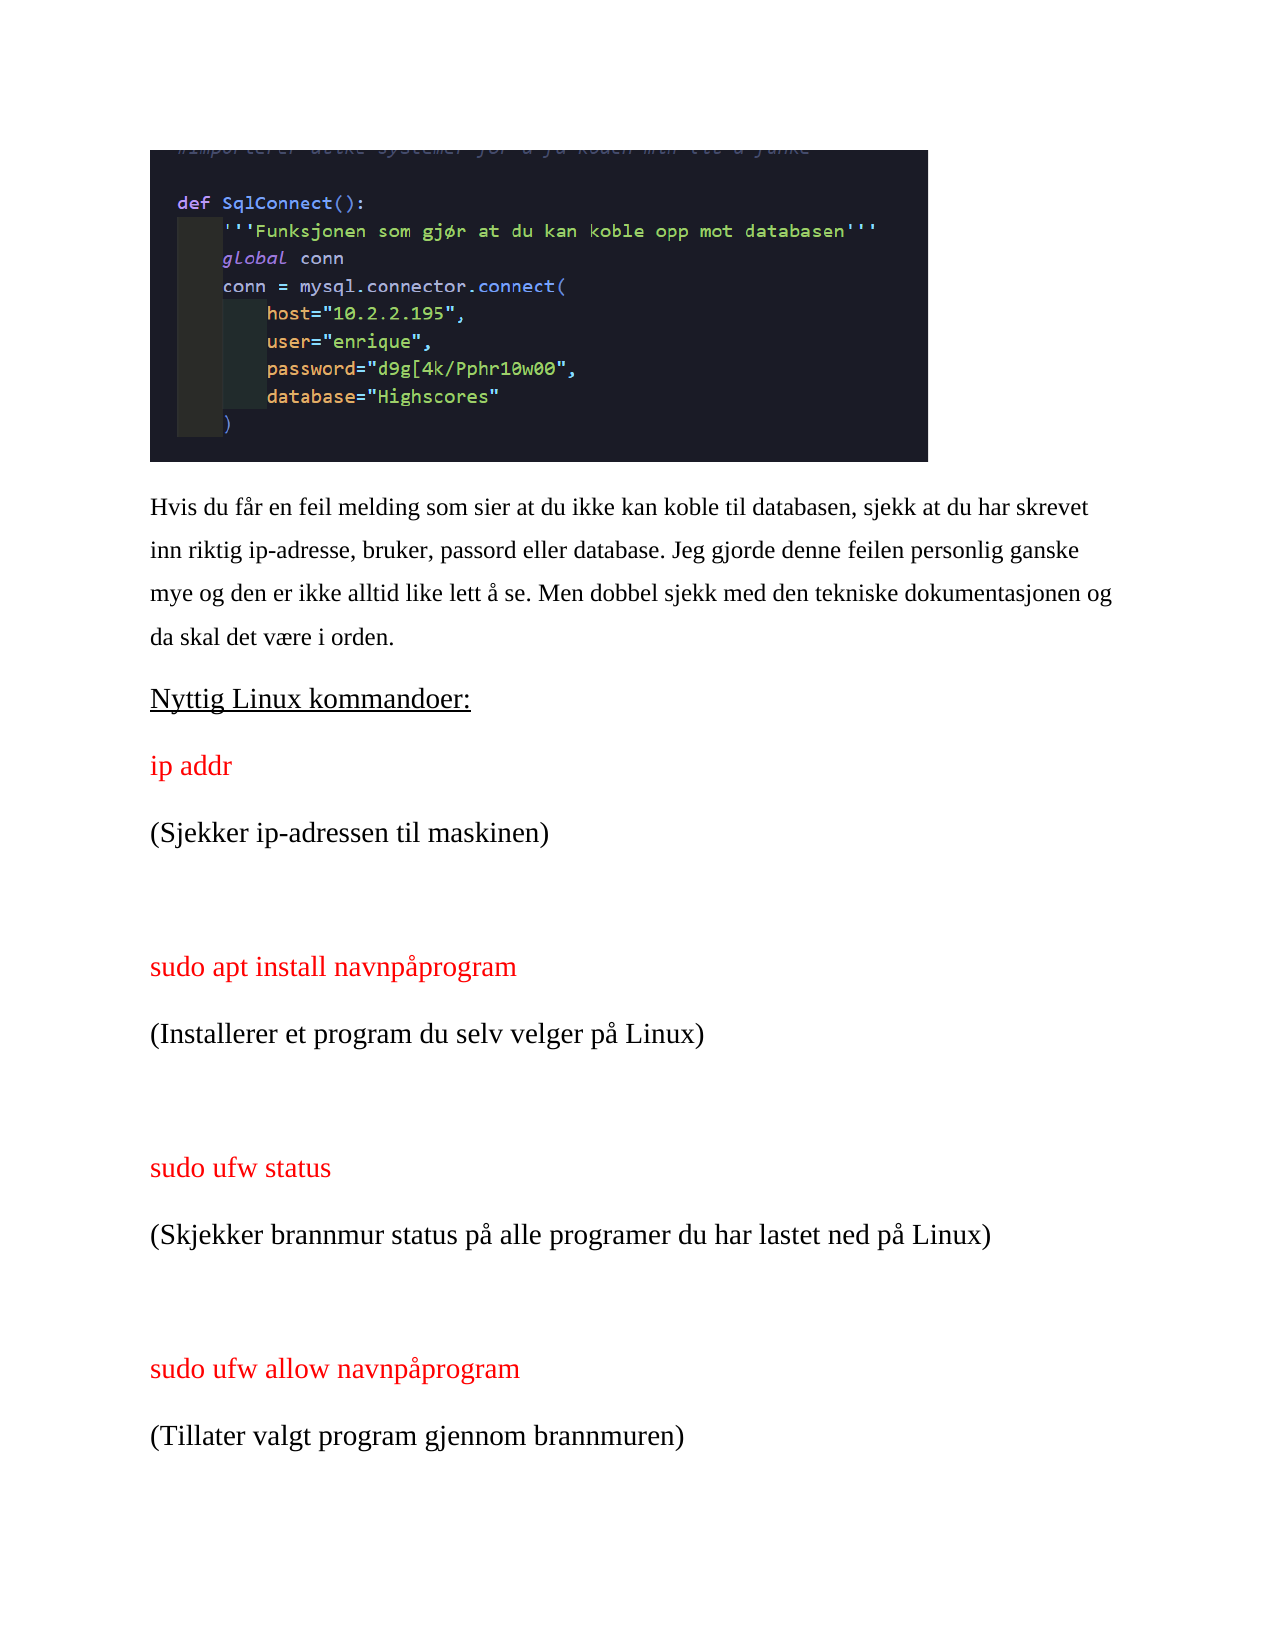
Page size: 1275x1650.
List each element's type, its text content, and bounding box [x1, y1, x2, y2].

text (Installerer et program du selv velger på Linux) [150, 1016, 1125, 1050]
text sudo ufw status [150, 1150, 1125, 1184]
text ip addr [150, 748, 1125, 782]
text (Sjekker ip-adressen til maskinen) [150, 815, 1125, 849]
text sudo apt install navnpåprogram [150, 949, 1125, 983]
text Nyttig Linux kommandoer: [150, 681, 1125, 715]
text sudo ufw allow navnpåprogram [150, 1351, 1125, 1385]
text Hvis du får en feil melding som sier at du ikke kan koble til databasen, sjekk at du har skrevet inn riktig ip-adresse, bruker, passord eller database. Jeg gjorde denne feilen personlig ganske mye og den er ikke alltid like lett å se. Men dobbel sjekk med den tekniske dokumentasjonen og da skal det være i orden. [150, 492, 1125, 650]
text (Skjekker brannmur status på alle programer du har lastet ned på Linux) [150, 1217, 1125, 1251]
text (Tillater valgt program gjennom brannmuren) [150, 1418, 1125, 1452]
